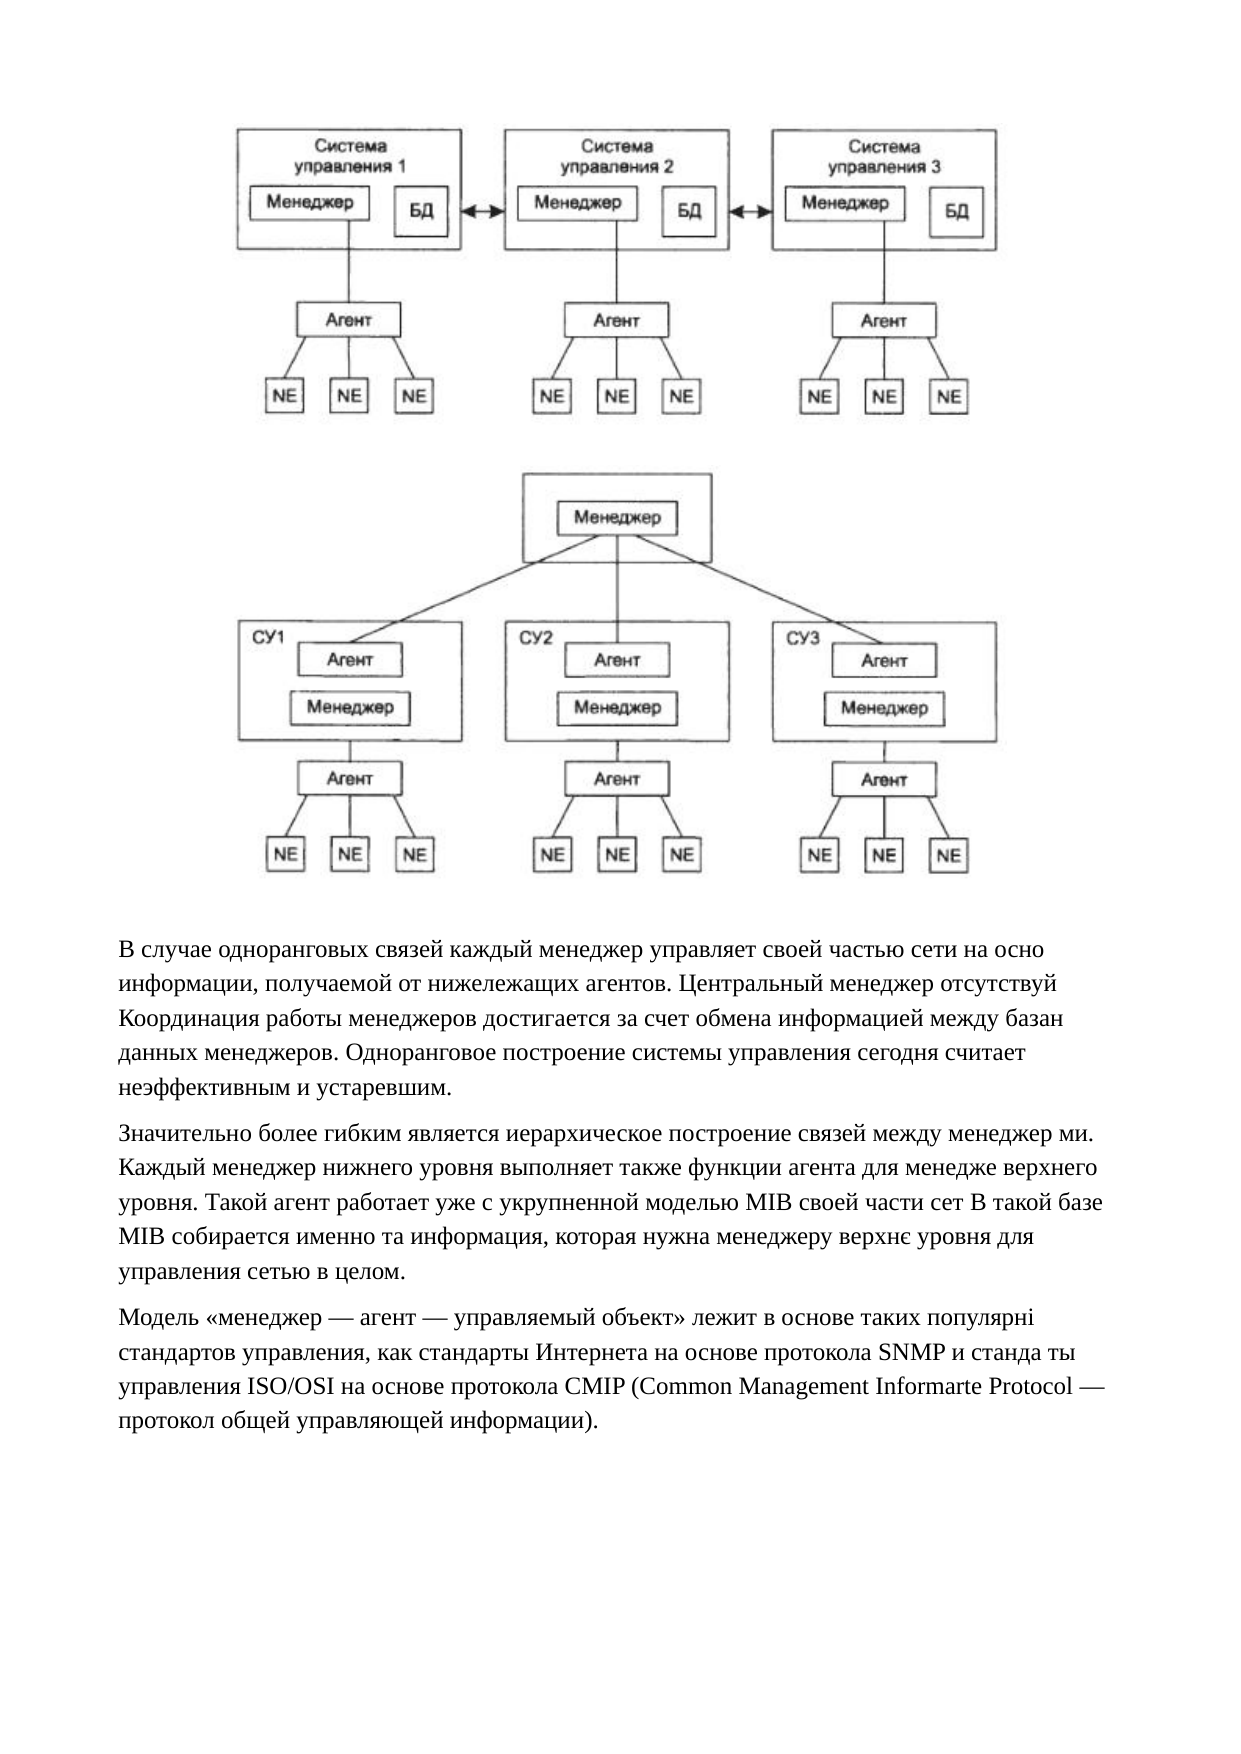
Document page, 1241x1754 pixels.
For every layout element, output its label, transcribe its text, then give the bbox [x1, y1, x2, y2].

text Значительно более гибким является иерархическое построение связей между менеджер ми. Каждый менеджер нижнего уровня выполняет также функции агента для менедже верхнего уровня. Такой агент работает уже с укрупненной моделью МІВ своей части сет В такой базе МІВ собирается именно та информация, которая нужна менеджеру верхнє уровня для управления сетью в целом. [118, 1118, 1122, 1284]
table_cell [118, 888, 1122, 922]
text В случае одноранговых связей каждый менеджер управляет своей частью сети на осно информации, получаемой от нижележащих агентов. Центральный менеджер отсутствуй Координация работы менеджеров достигается за счет обмена информацией между базан данных менеджеров. Одноранговое построение системы управления сегодня считает неэффективным и устаревшим. [118, 934, 1122, 1100]
picture [233, 465, 1007, 888]
table_header [118, 118, 1122, 460]
picture [231, 123, 1009, 426]
table_cell [118, 460, 1122, 887]
text Модель «менеджер — агент — управляемый объект» лежит в основе таких популярні стандартов управления, как стандарты Интернета на основе протокола SNMP и станда ты управления ISO/OSI на основе протокола CMIP (Common Management Informarte Protocol — протокол общей управляющей информации). [118, 1302, 1122, 1434]
